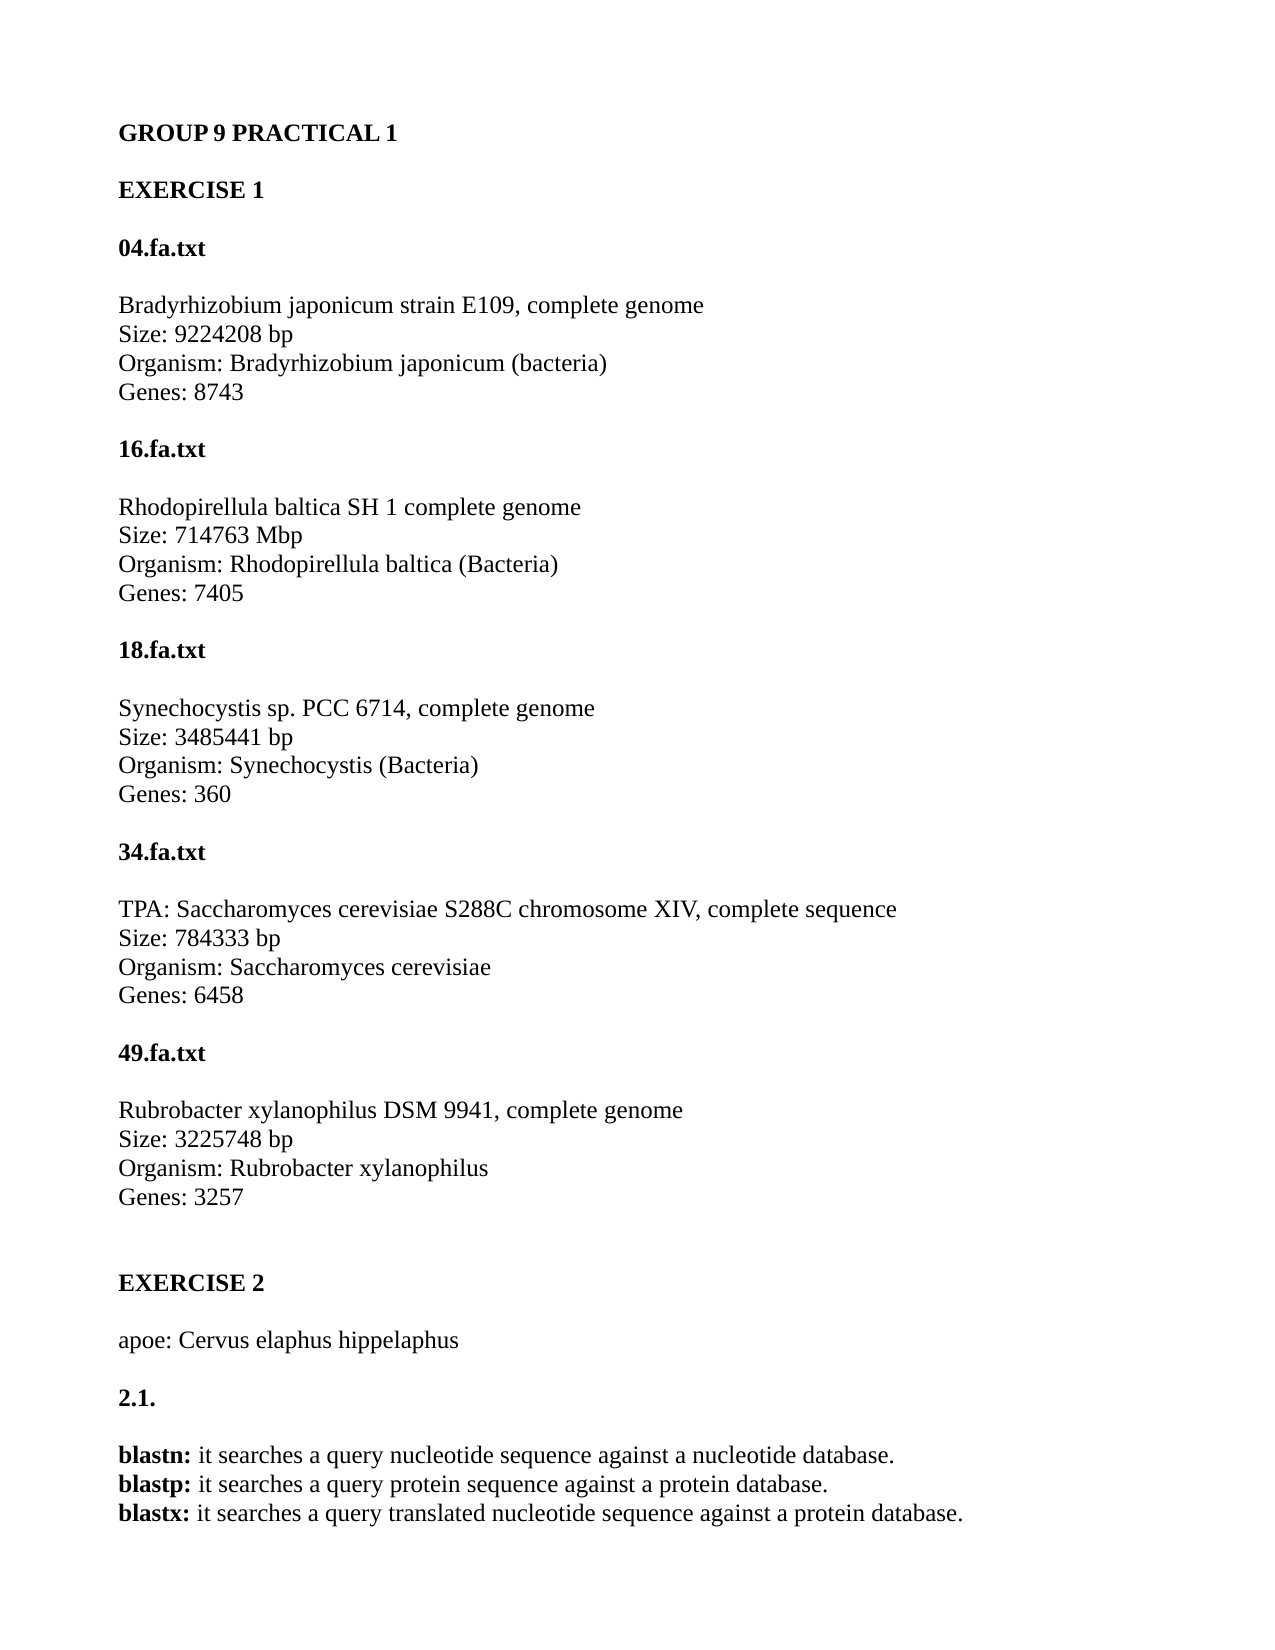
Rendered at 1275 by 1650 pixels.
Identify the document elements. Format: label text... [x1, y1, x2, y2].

text Rubrobacter xylanophilus DSM 9941, complete genome [118, 1096, 1157, 1124]
text 18.fa.txt [118, 636, 1157, 664]
text Genes: 8743 [118, 377, 1157, 406]
text Organism: Saccharomyces cerevisiae [118, 952, 1157, 981]
text TPA: Saccharomyces cerevisiae S288C chromosome XIV, complete sequence [118, 894, 1157, 923]
text 34.fa.txt [118, 837, 1157, 866]
text EXERCISE 1 [118, 176, 1157, 204]
text Size: 714763 Mbp [118, 521, 1157, 549]
text Synechocystis sp. PCC 6714, complete genome [118, 693, 1157, 722]
text Organism: Bradyrhizobium japonicum (bacteria) [118, 348, 1157, 377]
text blastx: it searches a query translated nucleotide sequence against a protein database. [118, 1498, 1157, 1527]
text Bradyrhizobium japonicum strain E109, complete genome [118, 291, 1157, 319]
text blastp: it searches a query protein sequence against a protein database. [118, 1469, 1157, 1498]
text EXERCISE 2 [118, 1268, 1157, 1297]
text 2.1. [118, 1383, 1157, 1412]
text Genes: 7405 [118, 578, 1157, 607]
text 04.fa.txt [118, 233, 1157, 262]
text Rhodopirellula baltica SH 1 complete genome [118, 492, 1157, 521]
text blastn: it searches a query nucleotide sequence against a nucleotide database. [118, 1441, 1157, 1469]
text Organism: Rhodopirellula baltica (Bacteria) [118, 549, 1157, 578]
text Genes: 360 [118, 779, 1157, 808]
text apoe: Cervus elaphus hippelaphus [118, 1326, 1157, 1354]
text 49.fa.txt [118, 1038, 1157, 1067]
text 16.fa.txt [118, 434, 1157, 463]
text Genes: 3257 [118, 1182, 1157, 1211]
text Size: 784333 bp [118, 923, 1157, 952]
text Organism: Synechocystis (Bacteria) [118, 751, 1157, 779]
text Organism: Rubrobacter xylanophilus [118, 1153, 1157, 1182]
text GROUP 9 PRACTICAL 1 [118, 118, 1157, 147]
text Genes: 6458 [118, 981, 1157, 1009]
text Size: 9224208 bp [118, 319, 1157, 348]
text Size: 3225748 bp [118, 1124, 1157, 1153]
text Size: 3485441 bp [118, 722, 1157, 751]
